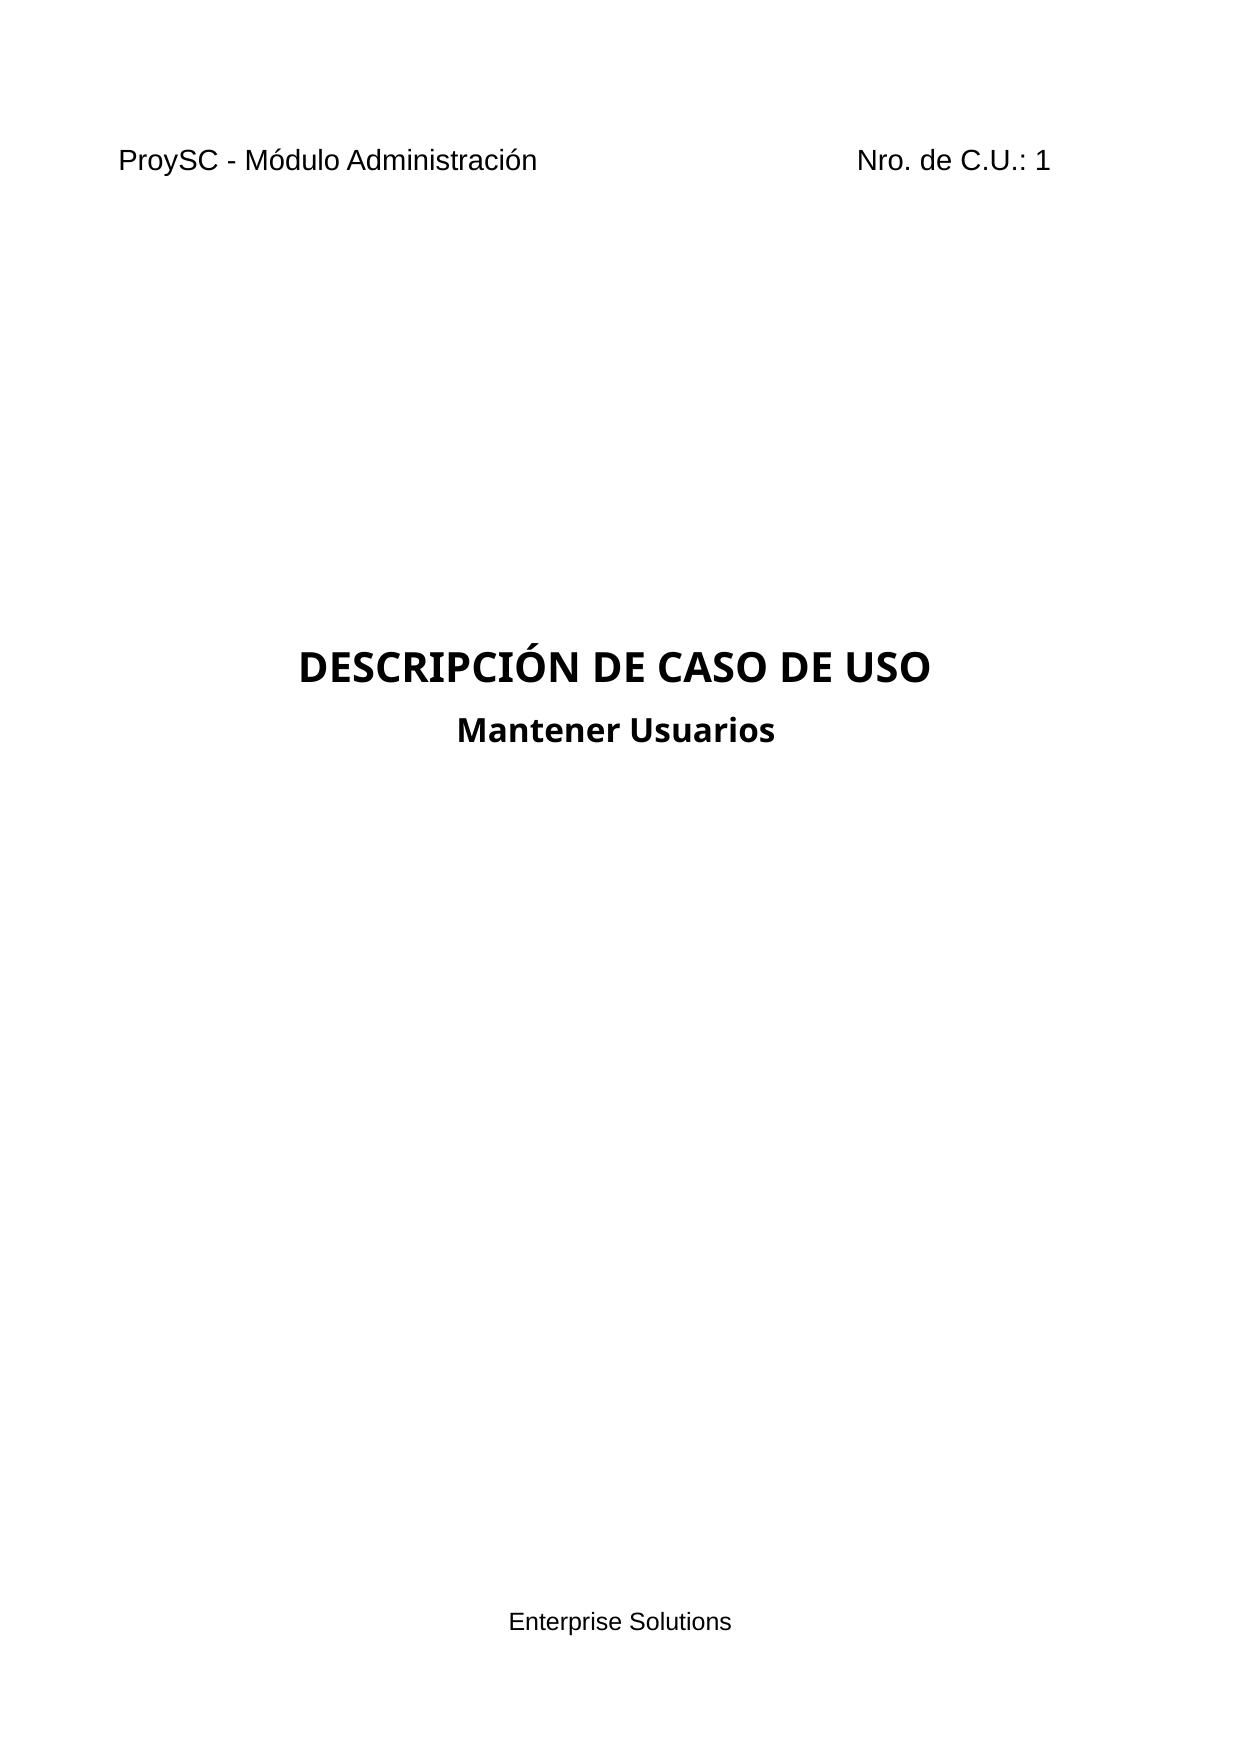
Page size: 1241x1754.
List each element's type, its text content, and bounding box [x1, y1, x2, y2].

text Mantener Usuarios [118, 707, 1122, 752]
text DESCRIPCIÓN DE CASO DE USO [118, 637, 1122, 694]
